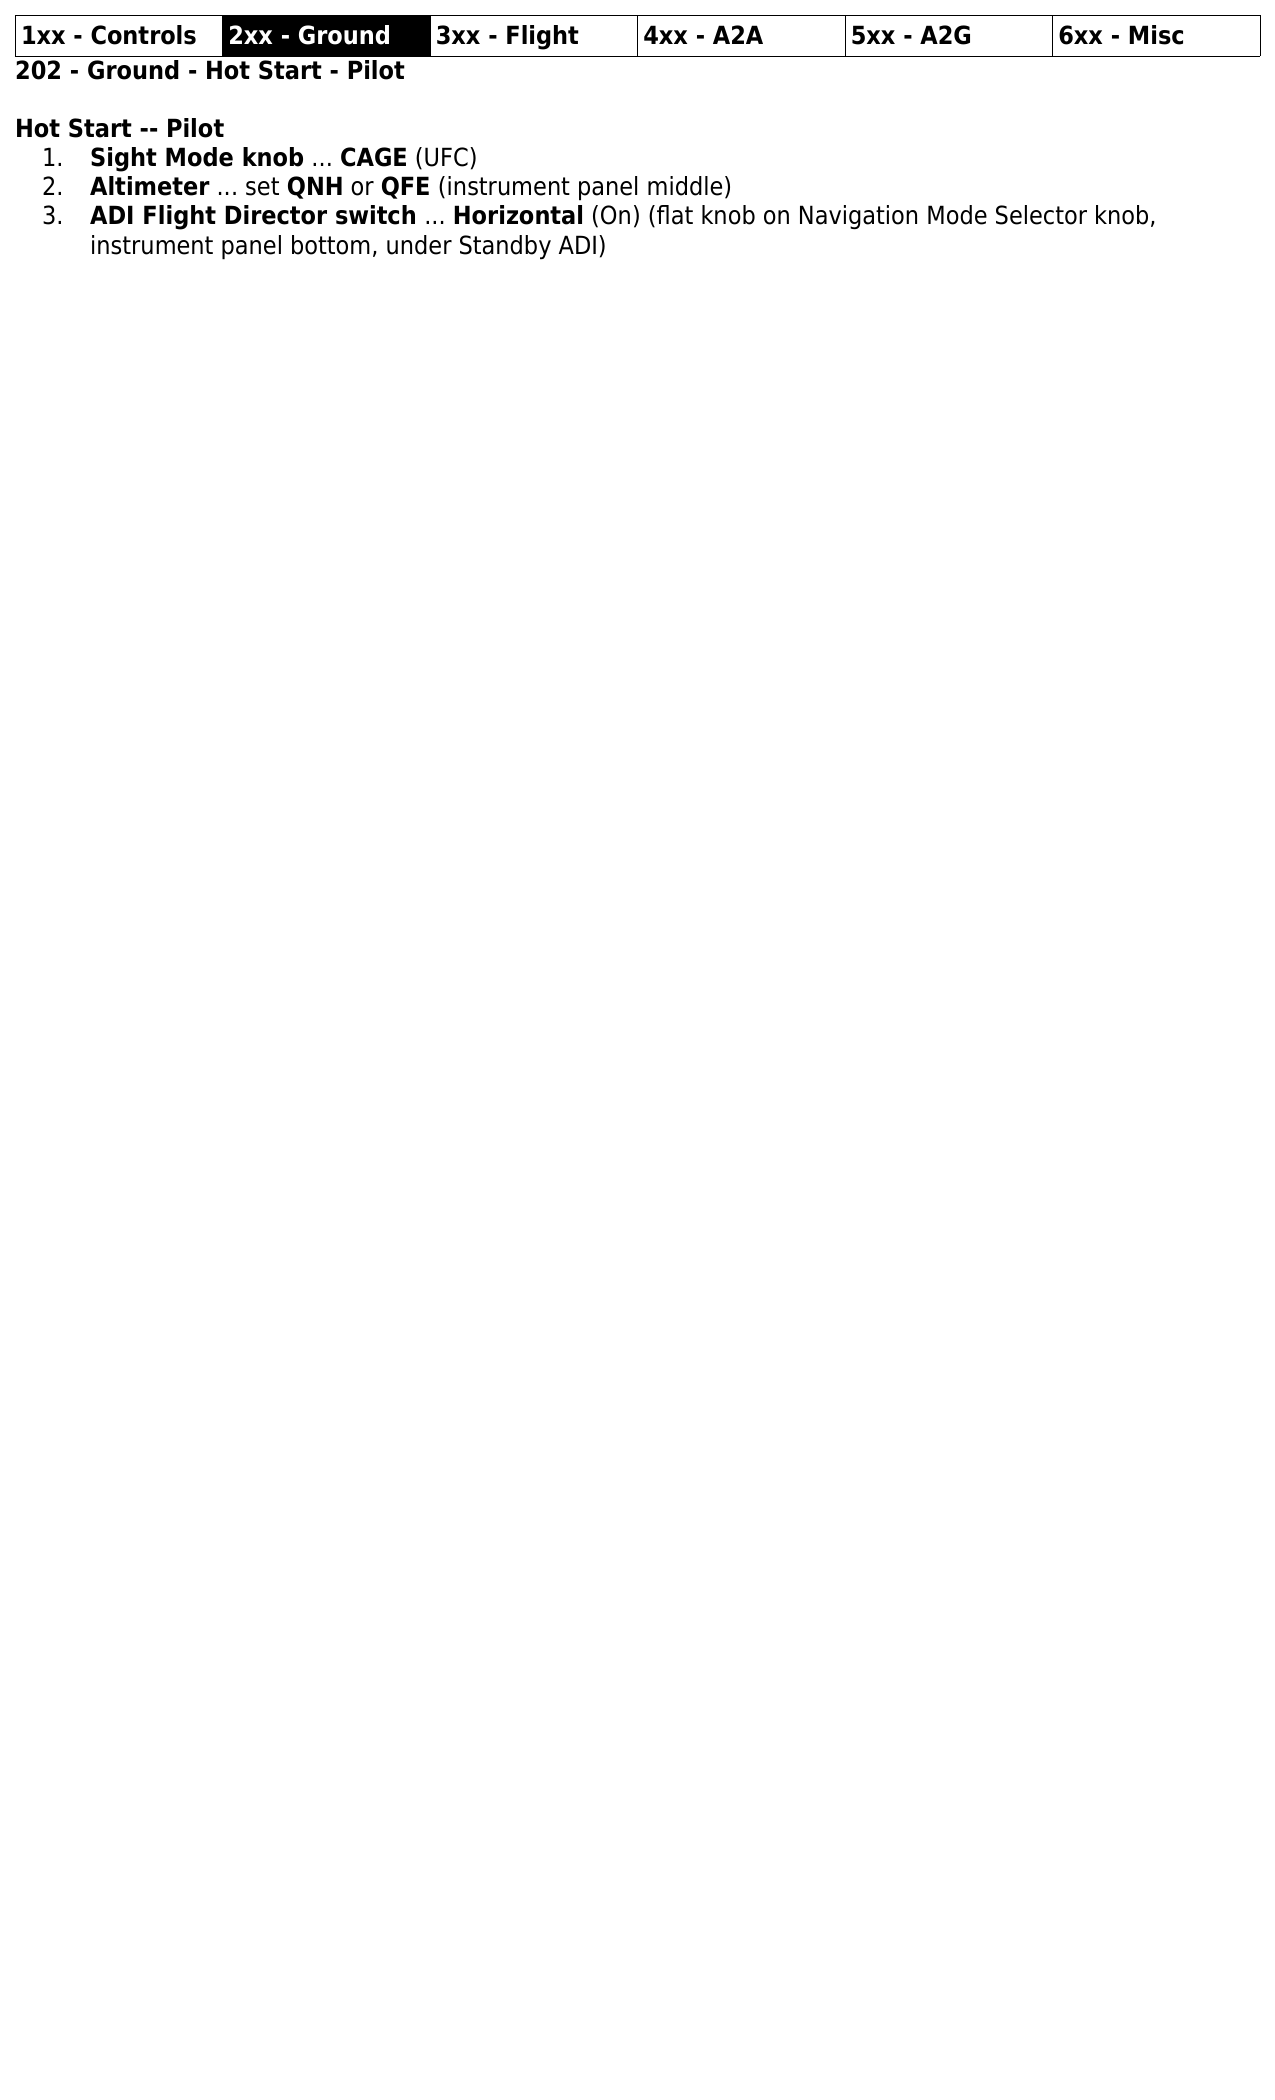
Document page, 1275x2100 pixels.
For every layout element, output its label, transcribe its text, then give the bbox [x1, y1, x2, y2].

list Sight Mode knob ... CAGE (UFC) [52, 143, 1260, 172]
table_header 4xx - A2A [638, 16, 845, 56]
table_header 5xx - A2G [846, 16, 1052, 56]
table_header 6xx - Misc [1053, 16, 1260, 56]
table_header 2xx - Ground [223, 16, 430, 56]
table_header 1xx - Controls [16, 16, 222, 56]
list Altimeter ... set QNH or QFE (instrument panel middle) [52, 172, 1260, 202]
list ADI Flight Director switch ... Horizontal (On) (flat knob on Navigation Mode Selector knob, instrument panel bottom, under Standby ADI) [52, 202, 1260, 260]
text 202 - Ground - Hot Start - Pilot [15, 57, 1260, 85]
text Hot Start -- Pilot [15, 114, 1260, 143]
table_header 3xx - Flight [431, 16, 637, 56]
